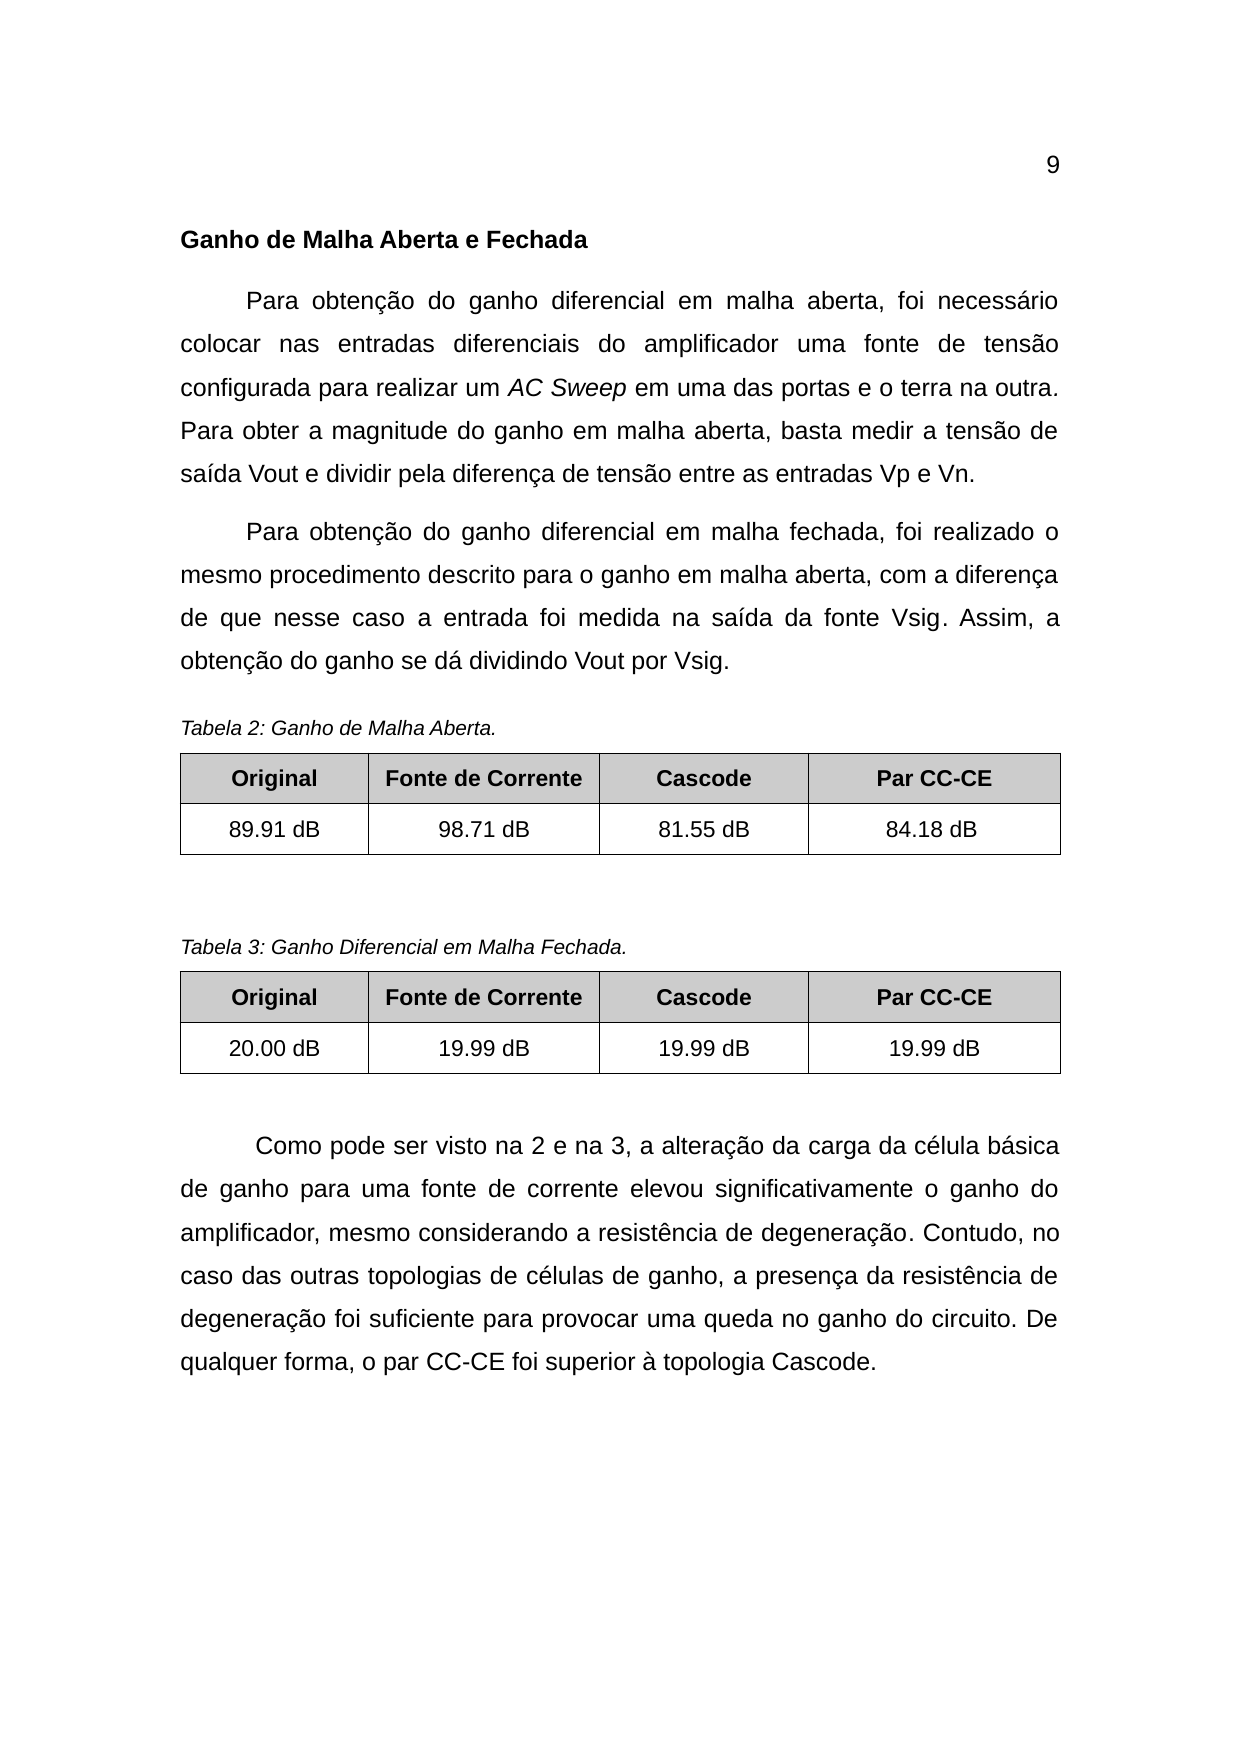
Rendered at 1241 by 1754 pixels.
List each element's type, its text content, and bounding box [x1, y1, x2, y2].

text Tabela 2: Ganho de Malha Aberta. [180, 716, 1060, 740]
subtitle Ganho de Malha Aberta e Fechada [180, 225, 1060, 254]
table_header Par CC-CE [809, 972, 1060, 1022]
table_cell 89.91 dB [181, 804, 368, 854]
table_cell 81.55 dB [600, 804, 808, 854]
text Para obtenção do ganho diferencial em malha aberta, foi necessário colocar nas entradas diferenciais do amplificador uma fonte de tensão configurada para realizar um AC Sweep em uma das portas e o terra na outra. Para obter a magnitude do ganho em malha aberta, basta medir a tensão de saída Vout e dividir pela diferença de tensão entre as entradas Vp e Vn. [180, 286, 1060, 488]
table_cell 19.99 dB [600, 1023, 808, 1073]
table_header Original [181, 754, 368, 803]
table_cell 19.99 dB [369, 1023, 599, 1073]
table_header Original [181, 972, 368, 1022]
table_header Fonte de Corrente [369, 972, 599, 1022]
table_cell 19.99 dB [809, 1023, 1060, 1073]
table_cell 84.18 dB [809, 804, 1060, 854]
text Tabela 3: Ganho Diferencial em Malha Fechada. [180, 935, 1060, 959]
table_cell 98.71 dB [369, 804, 599, 854]
text Para obtenção do ganho diferencial em malha fechada, foi realizado o mesmo procedimento descrito para o ganho em malha aberta, com a diferença de que nesse caso a entrada foi medida na saída da fonte Vsig. Assim, a obtenção do ganho se dá dividindo Vout por Vsig. [180, 517, 1060, 675]
table_header Par CC-CE [809, 754, 1060, 803]
table_header Cascode [600, 972, 808, 1022]
text Como pode ser visto na Tabela 2 e na Tabela 3, a alteração da carga da célula básica de ganho para uma fonte de corrente elevou significativamente o ganho do amplificador, mesmo considerando a resistência de degeneração. Contudo, no caso das outras topologias de células de ganho, a presença da resistência de degeneração foi suficiente para provocar uma queda no ganho do circuito. De qualquer forma, o par CC-CE foi superior à topologia Cascode. [180, 1131, 1060, 1376]
table_header Cascode [600, 754, 808, 803]
table_header Fonte de Corrente [369, 754, 599, 803]
table_cell 20.00 dB [181, 1023, 368, 1073]
